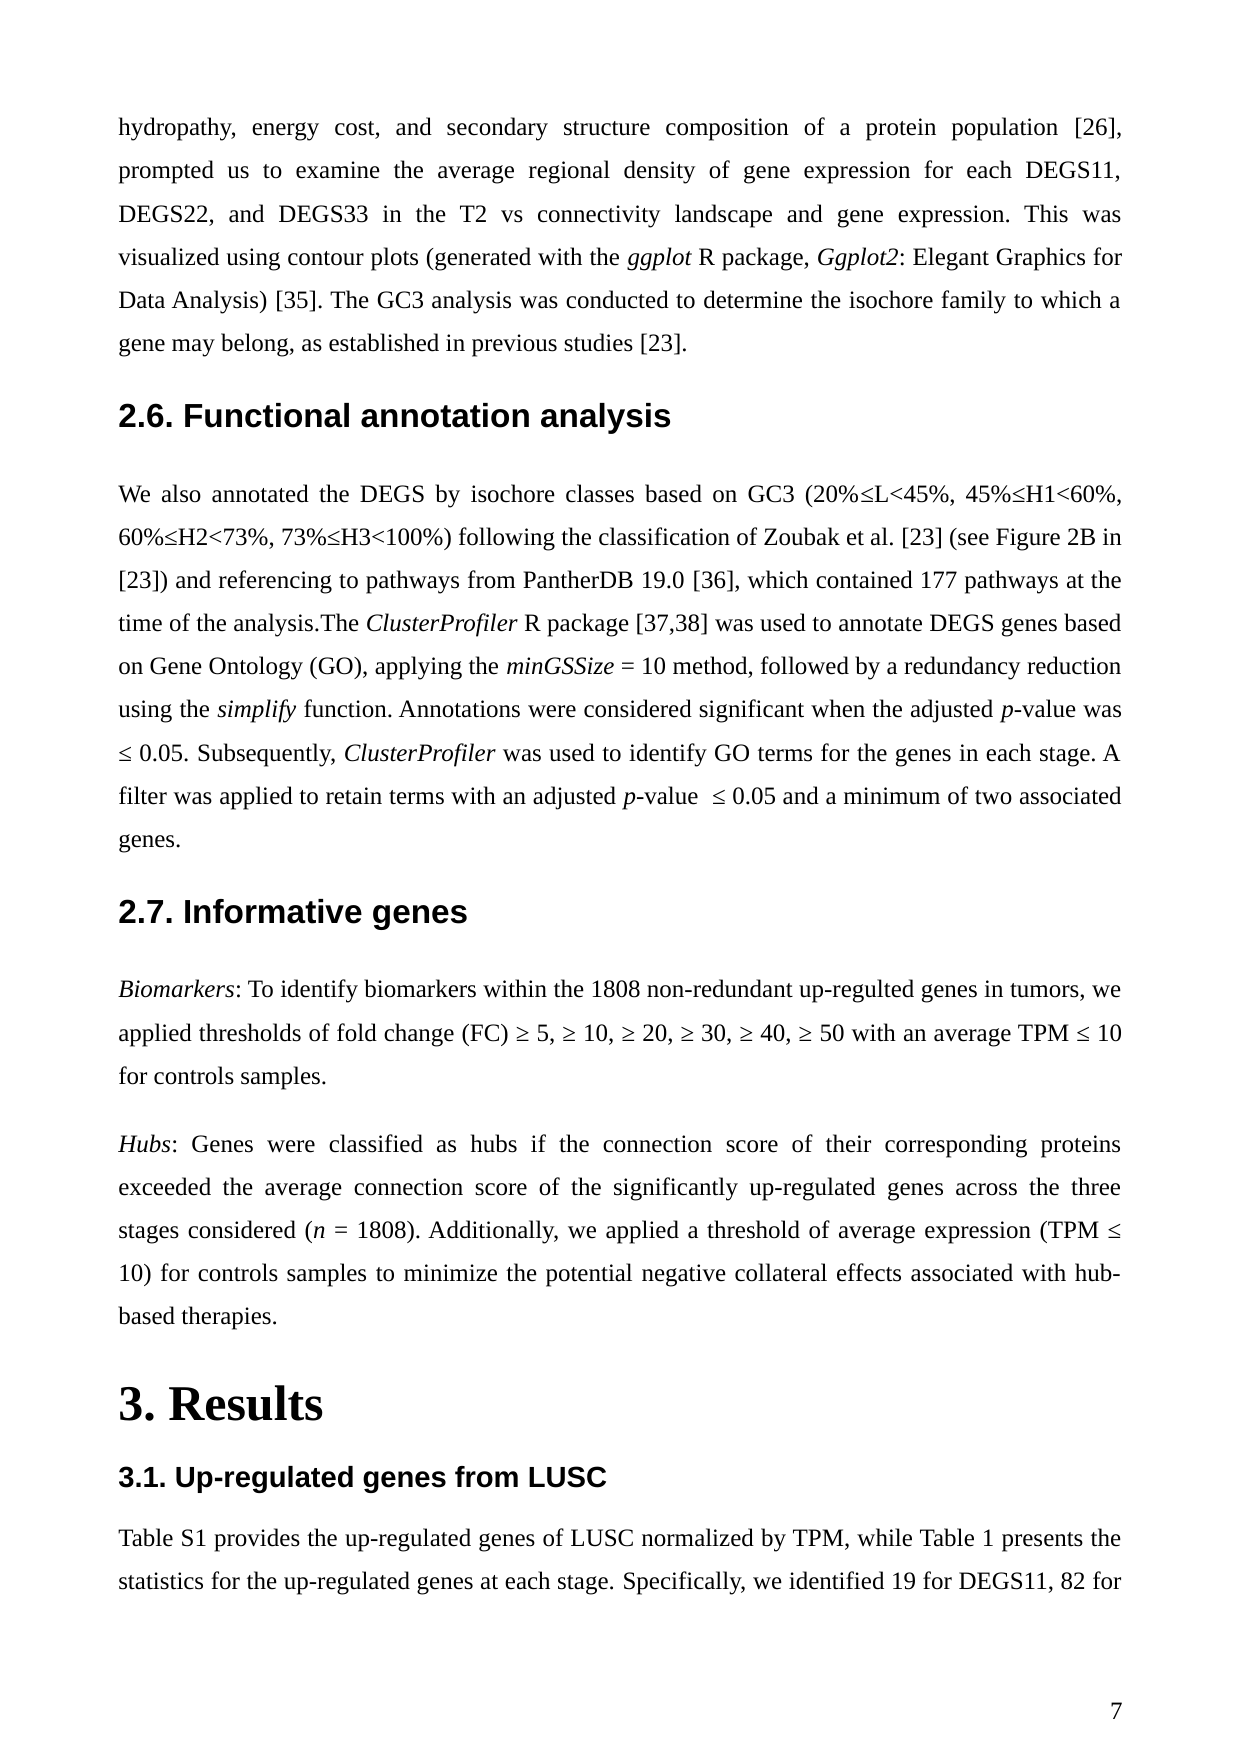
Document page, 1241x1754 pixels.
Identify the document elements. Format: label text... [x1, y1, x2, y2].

text Table S1 provides the up-regulated genes of LUSC normalized by TPM, while Table 1 presents the statistics for the up-regulated genes at each stage. Specifically, we identified 19 for DEGS11, 82 for [118, 1523, 1122, 1595]
subtitle 2.7. Informative genes [118, 892, 1122, 930]
list hydropathy, energy cost, and secondary structure composition of a protein population [26], prompted us to examine the average regional density of gene expression for each DEGS11, DEGS22, and DEGS33 in the T2 vs connectivity landscape and gene expression. This was visualized using contour plots (generated with the ggplot R package, Ggplot2: Elegant Graphics for Data Analysis) [35]. The GC3 analysis was conducted to determine the isochore family to which a gene may belong, as established in previous studies [23]. [118, 112, 1122, 357]
list Hubs: Genes were classified as hubs if the connection score of their corresponding proteins exceeded the average connection score of the significantly up-regulated genes across the three stages considered (n = 1808). Additionally, we applied a threshold of average expression (TPM ≤ 10) for controls samples to minimize the potential negative collateral effects associated with hub-based therapies. [118, 1129, 1122, 1330]
list Biomarkers: To identify biomarkers within the 1808 non-redundant up-regulted genes in tumors, we applied thresholds of fold change (FC) ≥ 5, ≥ 10, ≥ 20, ≥ 30, ≥ 40, ≥ 50 with an average TPM ≤ 10 for controls samples. [118, 974, 1122, 1089]
subtitle 2.6. Functional annotation analysis [118, 396, 1122, 435]
text We also annotated the DEGS by isochore classes based on GC3 (20%≤L<45%, 45%≤H1<60%, 60%≤H2<73%, 73%≤H3<100%) following the classification of Zoubak et al. [23] (see Figure 2B in [23]) and referencing to pathways from PantherDB 19.0 [36], which contained 177 pathways at the time of the analysis.The ClusterProfiler R package ⁠[37,38] ⁠was used to annotate DEGS genes based on Gene Ontology (GO), applying the minGSSize = 10 method, followed by a redundancy reduction using the simplify function. Annotations were considered significant when the adjusted p-value was ≤ 0.05. Subsequently, ClusterProfiler was used to identify GO terms for the genes in each stage. A filter was applied to retain terms with an adjusted p-value ≤ 0.05 and a minimum of two associated genes. [118, 479, 1122, 853]
list 3.1. Up-regulated genes from LUSC [118, 1460, 1122, 1494]
subtitle 3. Results [118, 1374, 1122, 1431]
